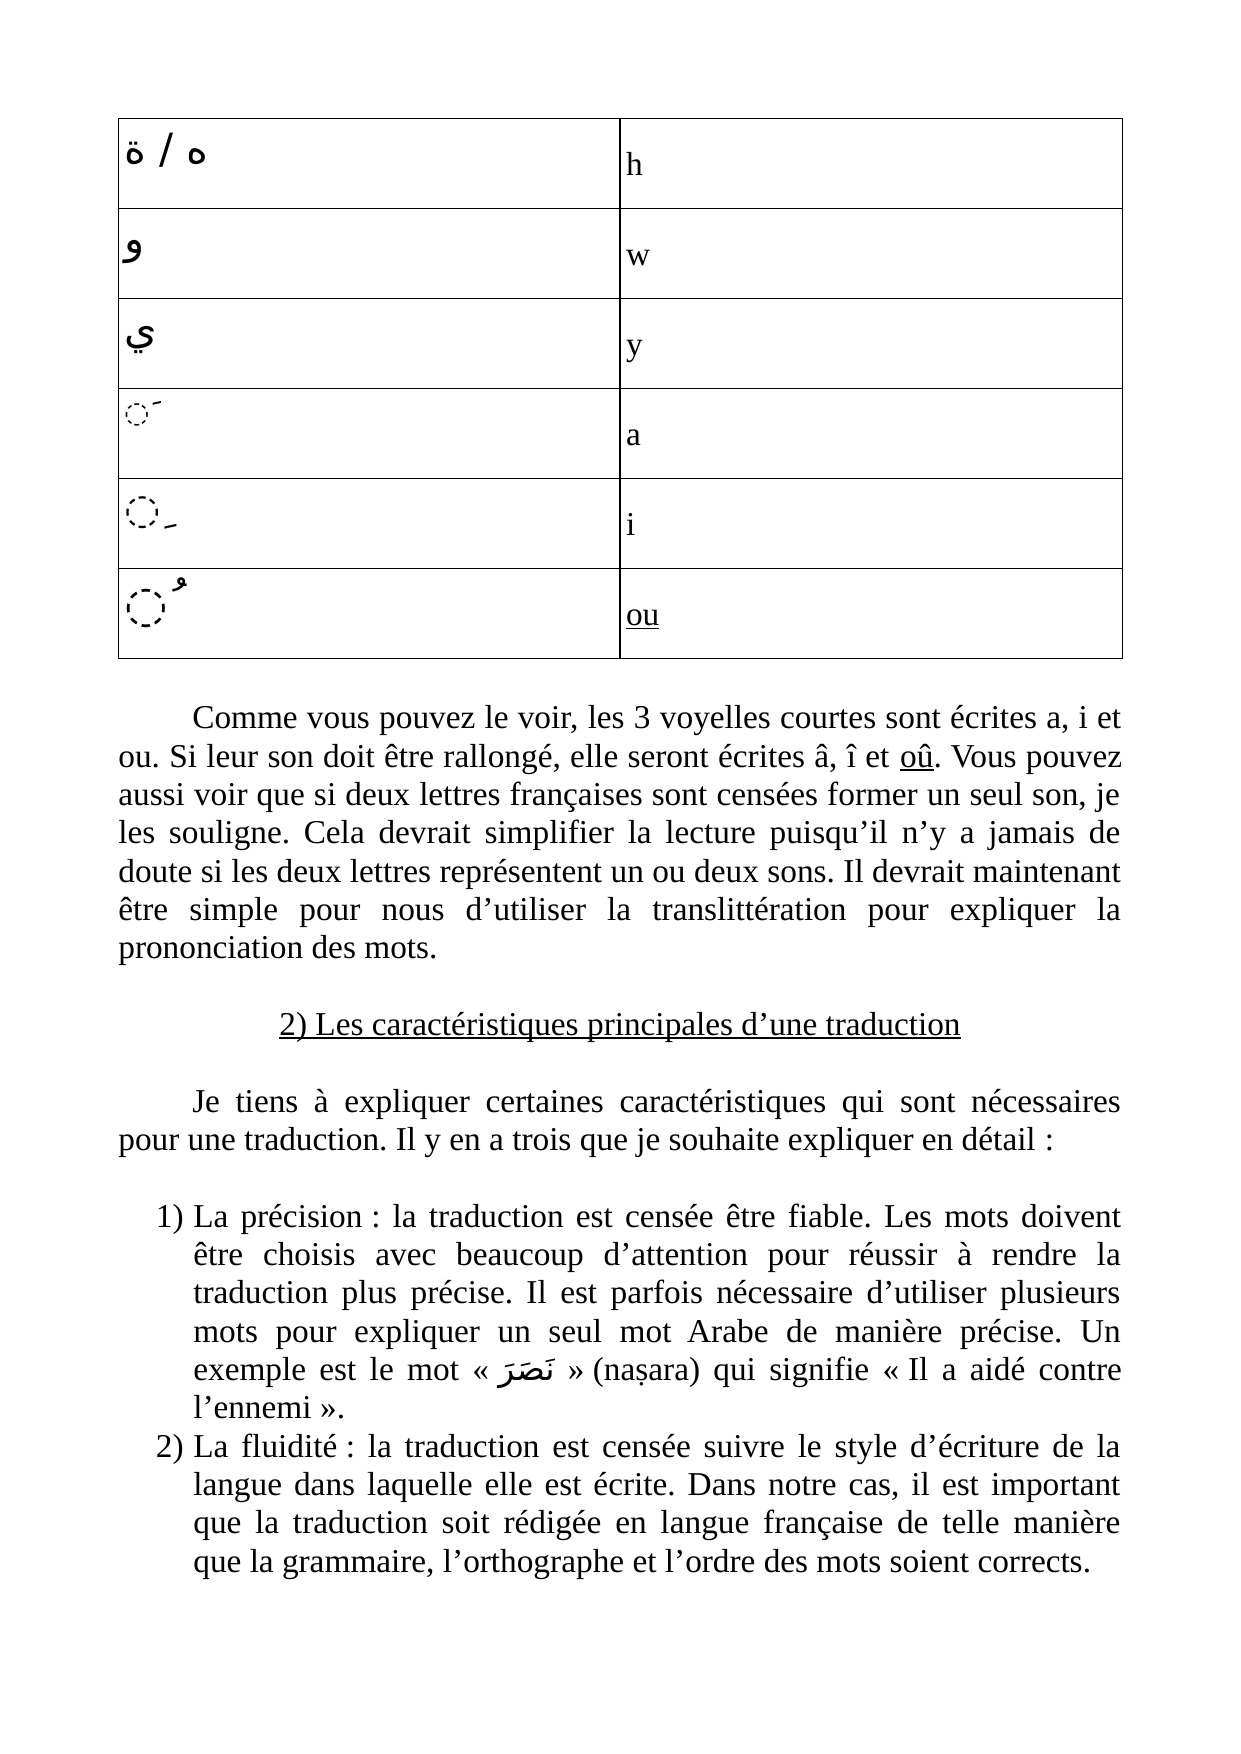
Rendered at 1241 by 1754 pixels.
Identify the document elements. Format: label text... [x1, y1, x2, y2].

text 2) Les caractéristiques principales d’une traduction [118, 1004, 1122, 1042]
table_cell ُ [119, 569, 619, 658]
table_cell ِ [119, 479, 619, 568]
table_cell i [621, 479, 1122, 568]
table_cell ي [119, 299, 619, 388]
table_cell h [621, 119, 1122, 208]
table_cell y [621, 299, 1122, 388]
list La précision : la traduction est censée être fiable. Les mots doivent être choisis avec beaucoup d’attention pour réussir à rendre la traduction plus précise. Il est parfois nécessaire d’utiliser plusieurs mots pour expliquer un seul mot Arabe de manière précise. Un exemple est le mot « نَصَرَ » (naṣara) qui signifie « Il a aidé contre l’ennemi ». [156, 1196, 1122, 1426]
table_cell ه / ة [119, 119, 619, 208]
table_cell و [119, 209, 619, 298]
table_cell َ [119, 389, 619, 478]
list La fluidité : la traduction est censée suivre le style d’écriture de la langue dans laquelle elle est écrite. Dans notre cas, il est important que la traduction soit rédigée en langue française de telle manière que la grammaire, l’orthographe et l’ordre des mots soient corrects. [156, 1426, 1122, 1579]
table_cell ou [621, 569, 1122, 658]
table_cell w [621, 209, 1122, 298]
text Je tiens à expliquer certaines caractéristiques qui sont nécessaires pour une traduction. Il y en a trois que je souhaite expliquer en détail : [118, 1081, 1122, 1157]
table_cell a [621, 389, 1122, 478]
text Comme vous pouvez le voir, les 3 voyelles courtes sont écrites a, i et ou. Si leur son doit être rallongé, elle seront écrites â, î et oû. Vous pouvez aussi voir que si deux lettres françaises sont censées former un seul son, je les souligne. Cela devrait simplifier la lecture puisqu’il n’y a jamais de doute si les deux lettres représentent un ou deux sons. Il devrait maintenant être simple pour nous d’utiliser la translittération pour expliquer la prononciation des mots. [118, 697, 1122, 966]
